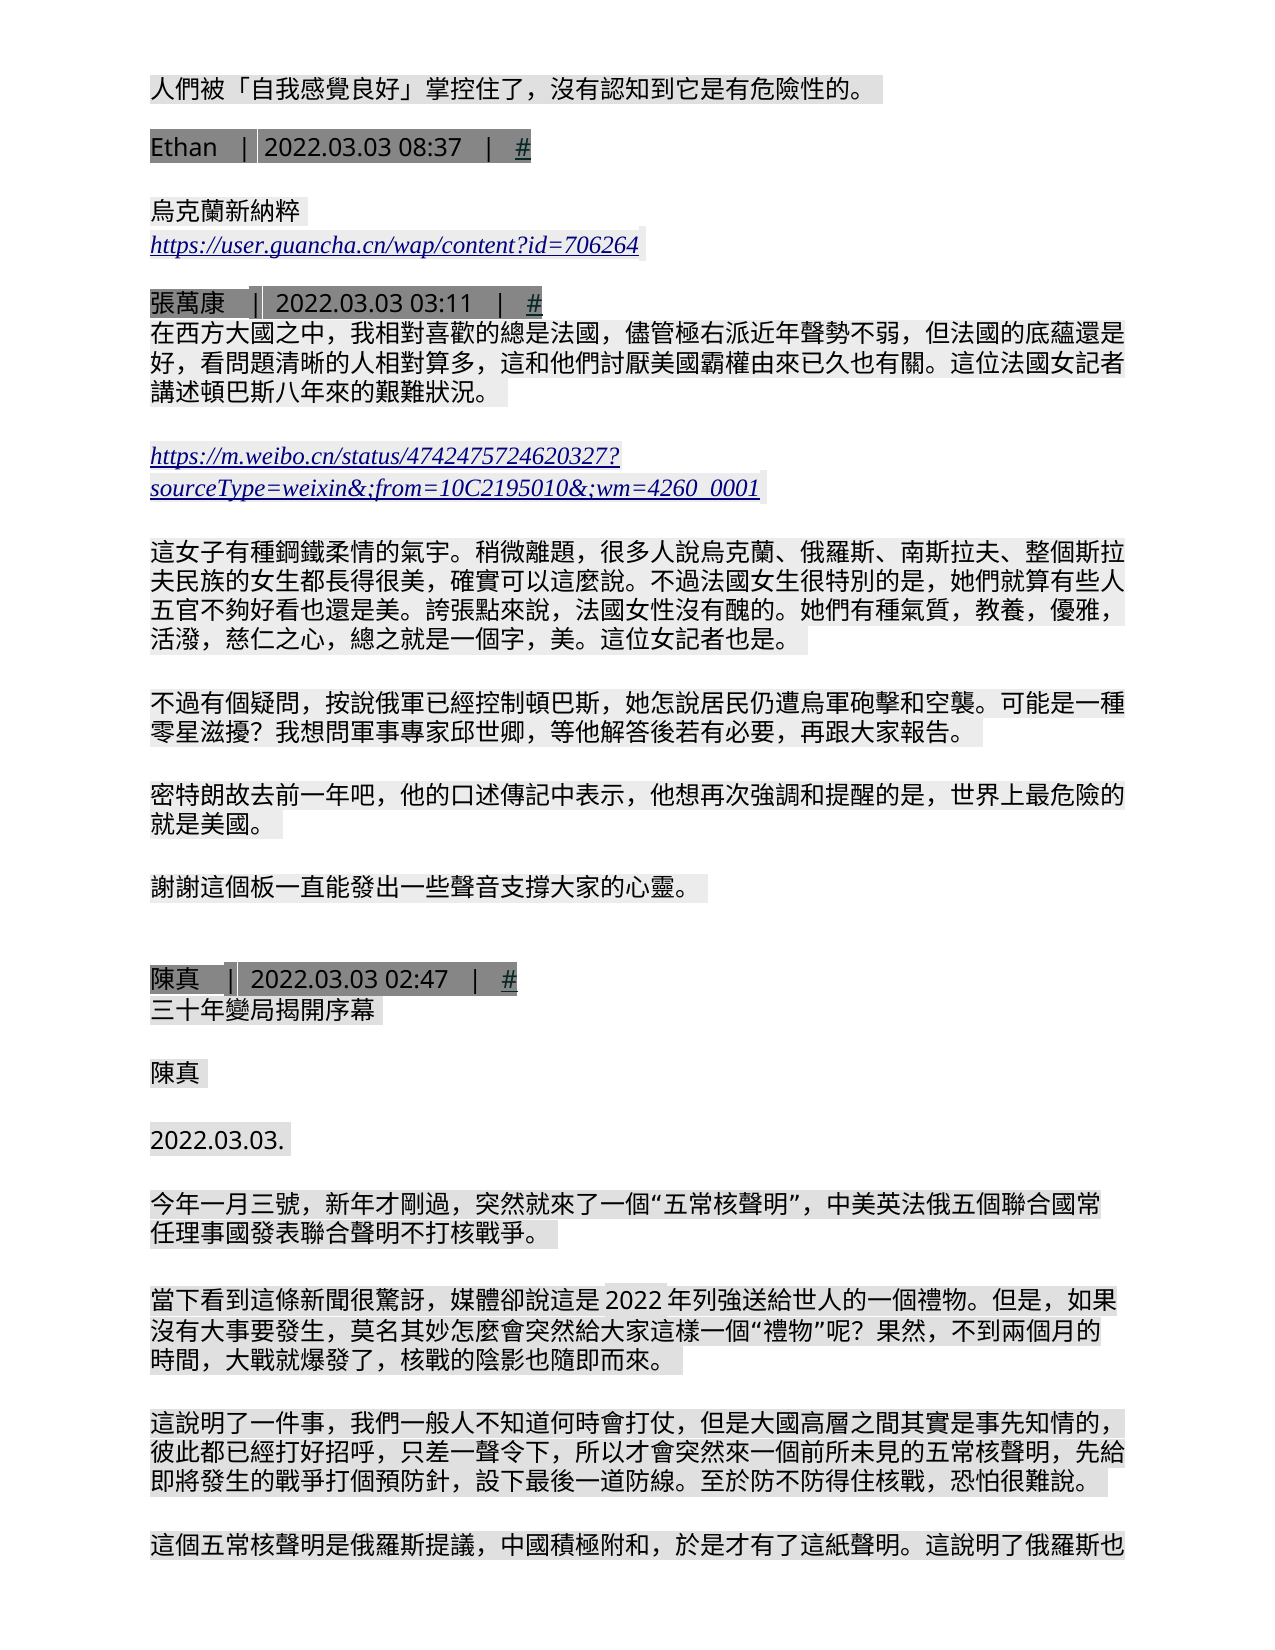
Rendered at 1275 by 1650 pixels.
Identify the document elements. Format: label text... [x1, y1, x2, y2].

text 在西方大國之中，我相對喜歡的總是法國，儘管極右派近年聲勢不弱，但法國的底蘊還是好，看問題清晰的人相對算多，這和他們討厭美國霸權由來已久也有關。這位法國女記者講述頓巴斯八年來的艱難狀況。 https://m.weibo.cn/status/4742475724620327?sourceType=weixin&;from=10C2195010&;wm=4260_0001 這女子有種鋼鐵柔情的氣宇。稍微離題，很多人說烏克蘭、俄羅斯、南斯拉夫、整個斯拉夫民族的女生都長得很美，確實可以這麼說。不過法國女生很特別的是，她們就算有些人五官不夠好看也還是美。誇張點來說，法國女性沒有醜的。她們有種氣質，教養，優雅，活潑，慈仁之心，總之就是一個字，美。這位女記者也是。 不過有個疑問，按說俄軍已經控制頓巴斯，她怎說居民仍遭烏軍砲擊和空襲。可能是一種零星滋擾？我想問軍事專家邱世卿，等他解答後若有必要，再跟大家報告。 密特朗故去前一年吧，他的口述傳記中表示，他想再次強調和提醒的是，世界上最危險的就是美國。 謝謝這個板一直能發出一些聲音支撐大家的心靈。 [150, 319, 1125, 937]
text 三十年變局揭開序幕 陳真 2022.03.03. 今年一月三號，新年才剛過，突然就來了一個“五常核聲明”，中美英法俄五個聯合國常任理事國發表聯合聲明不打核戰爭。 當下看到這條新聞很驚訝，媒體卻說這是2022年列強送給世人的一個禮物。但是，如果沒有大事要發生，莫名其妙怎麼會突然給大家這樣一個“禮物”呢？果然，不到兩個月的時間，大戰就爆發了，核戰的陰影也隨即而來。 這說明了一件事，我們一般人不知道何時會打仗，但是大國高層之間其實是事先知情的，彼此都已經打好招呼，只差一聲令下，所以才會突然來一個前所未見的五常核聲明，先給即將發生的戰爭打個預防針，設下最後一道防線。至於防不防得住核戰，恐怕很難說。 這個五常核聲明是俄羅斯提議，中國積極附和，於是才有了這紙聲明。這說明了俄羅斯也不想打核戰，因為那意味著人類的毀滅。 可是，我對這項保證基本上還是相當存疑，因為俄羅斯不可能開戰卻無功而返，而西方列強尤其是美國至今的表現，很顯然是希望戰事擴大，藉以拖垮俄羅斯。這就像兩輛迎面相撞的列車，除非美俄至少有一方願意服軟踩煞車，否則這場以百打一的俄羅斯存亡之戰，如何可能不以毀滅方式結束？ 目前在年紀上仍然是小朋友的這一代人特別不幸，一個生物武器病毒阻斷了各種正常學習、社交與遷移，往後更要面對一個更為可怕、百年一遇的世界大變局，戰亂顛覆屠殺及各種制裁與對抗絕對免不了，不折騰個二、三十年，世界新局不可能誕生，世局不可能穩定。 這一代人何其不幸，他們必須以多大的艱辛忍耐與毅力來面對不可知的未來？為了小孩，大人更要盡量照顧好自己的健康與安全，陪伴小孩走過未來這段危機四伏的坎坷路。 [150, 996, 1125, 1560]
text 陳真 | 2022.03.03 02:47 | # [150, 962, 1125, 996]
text Ethan | 2022.03.03 08:37 | # [150, 129, 1125, 163]
text 張萬康 | 2022.03.03 03:11 | # [150, 286, 1125, 319]
text 烏克蘭新納粹 https://user.guancha.cn/wap/content?id=706264 [150, 163, 1125, 261]
text 尊敬的陳醫師，您好 您說：為什麼人們連最基本的思考能力似乎都不存在？ 根據我觀察自己和找尋答案，有一個可能的解釋是：因為人們太習慣被「自我感覺良好」主控。 在思考的時候，每每想出一個自我感覺良好的「結論」，就覺得自己很聰明、感到很開心，然後就停止思考了。 後來，當接觸到反面資訊時，因為之前任由自己沈浸在「我很聰明」的快樂感受中，而這個新資訊暗示其實自己並非想像中那麼聰明，所以自我開始感覺不是很好，於是自然產生排拒，而不願繼續思考下去。 這樣就會導致：當新訊息進來而有需要重新思考時，困難。 「自我感覺良好」是阻擋深入思考的一個障礙。 人們被「自我感覺良好」掌控住了，沒有認知到它是有危險性的。 [150, 75, 1125, 104]
